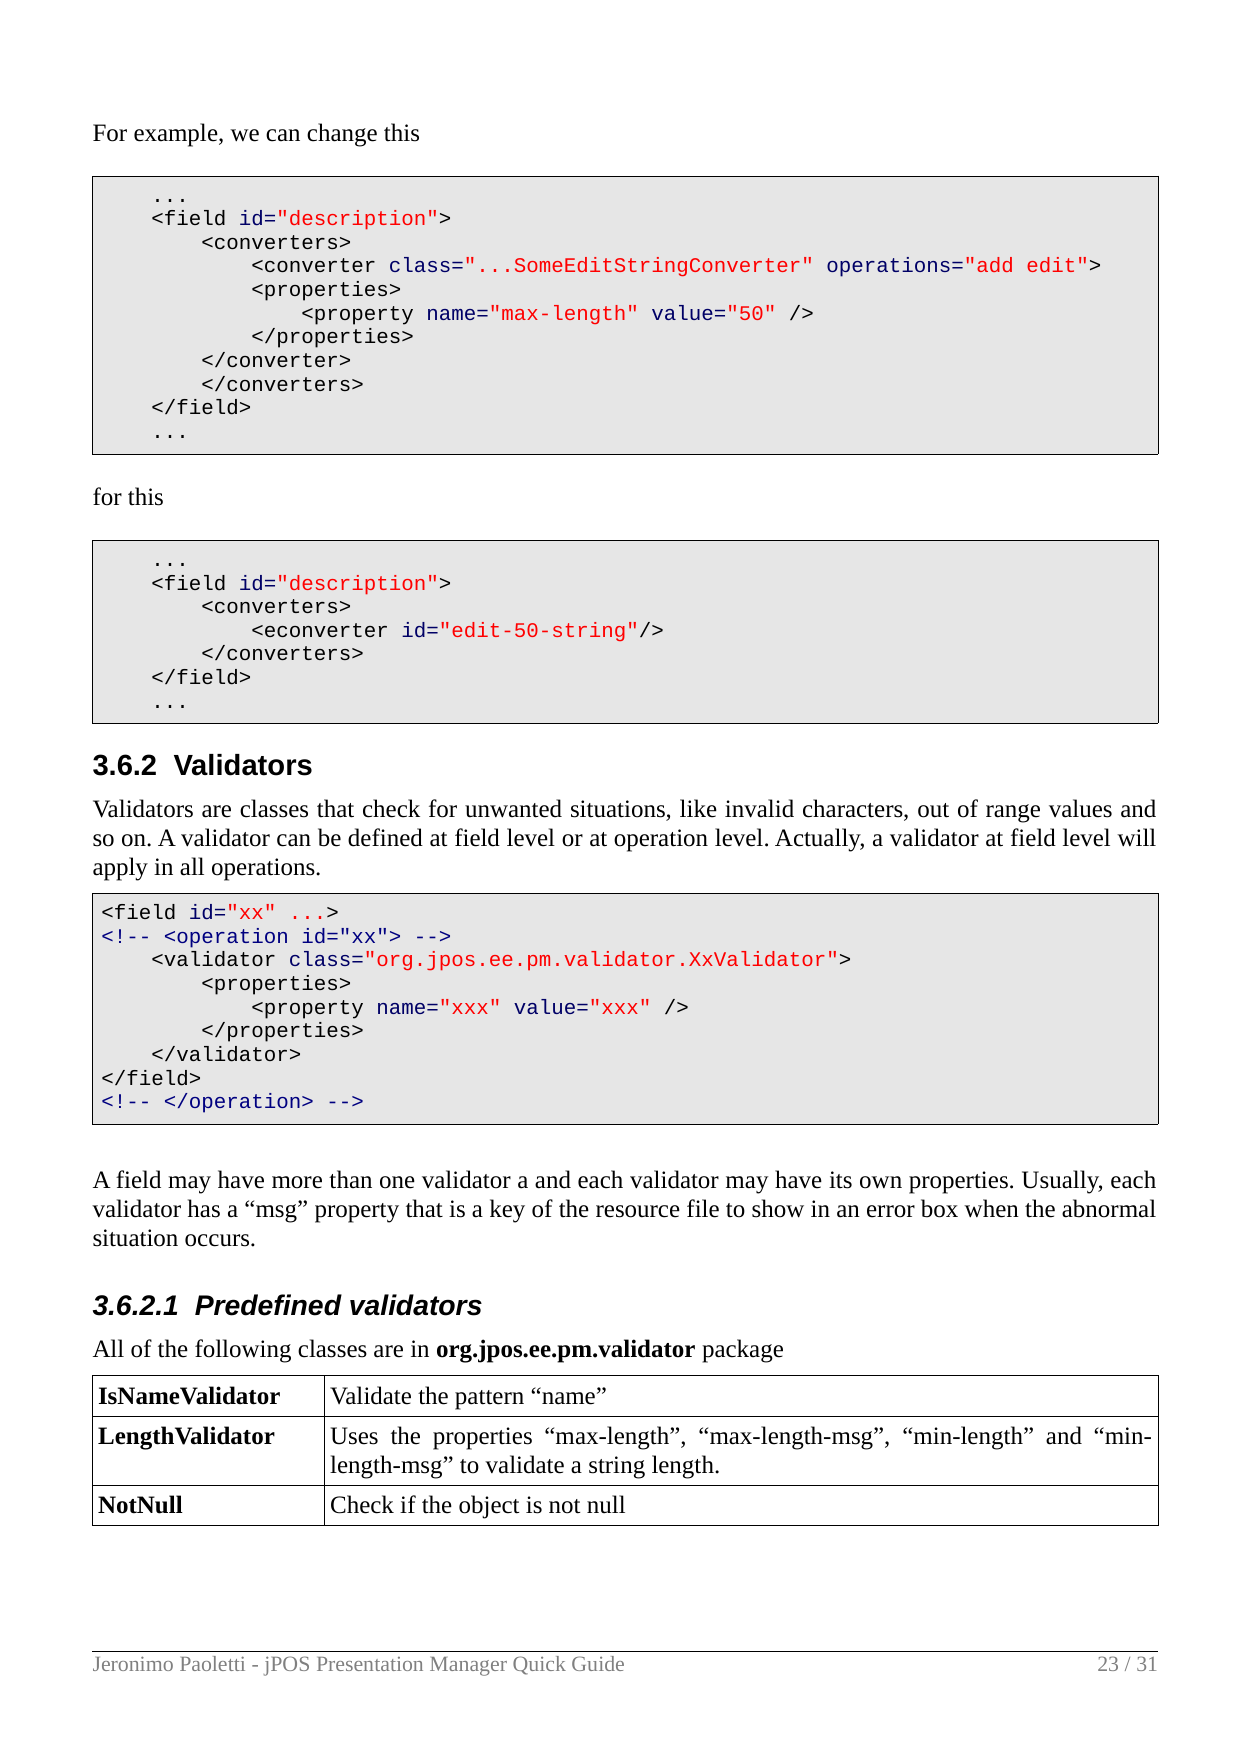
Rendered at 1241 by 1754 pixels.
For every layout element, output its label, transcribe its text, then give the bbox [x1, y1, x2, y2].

table_header Validate the pattern “name” [325, 1376, 1158, 1416]
text </field> [93, 388, 1158, 412]
text For example, we can change this [92, 118, 1158, 147]
text <econverter id="edit-50-string"/> [93, 611, 1158, 634]
text </converters> [93, 634, 1158, 658]
text <!-- <operation id="xx"> --> [93, 917, 1158, 940]
text <properties> [93, 964, 1158, 988]
text <!-- </operation> --> [93, 1082, 1158, 1124]
text <field id="description"> [93, 563, 1158, 587]
text <converters> [93, 587, 1158, 611]
text </converter> [93, 341, 1158, 365]
table_cell LengthValidator [93, 1417, 324, 1484]
table_cell Uses the properties “max-length”, “max-length-msg”, “min-length” and “min-length-msg” to validate a string length. [325, 1417, 1158, 1484]
text <field id="description"> [93, 199, 1158, 223]
text for this [92, 482, 1158, 511]
text </converters> [93, 365, 1158, 388]
subtitle Validators [92, 748, 1158, 782]
text <property name="max-length" value="50" /> [93, 294, 1158, 317]
table_header IsNameValidator [93, 1376, 324, 1416]
text </properties> [93, 317, 1158, 341]
text <validator class="org.jpos.ee.pm.validator.XxValidator"> [93, 940, 1158, 964]
text A field may have more than one validator a and each validator may have its own properties. Usually, each validator has a “msg” property that is a key of the resource file to show in an error box when the abnormal situation occurs. [92, 1165, 1158, 1251]
text </validator> [93, 1035, 1158, 1059]
table_cell NotNull [93, 1486, 324, 1525]
text ... [93, 177, 1158, 199]
text ... [93, 412, 1158, 454]
table_cell Check if the object is not null [325, 1486, 1158, 1525]
text </field> [93, 1059, 1158, 1082]
text <properties> [93, 270, 1158, 294]
text All of the following classes are in org.jpos.ee.pm.validator package [92, 1334, 1158, 1363]
text </properties> [93, 1011, 1158, 1035]
text ... [93, 541, 1158, 563]
text <converters> [93, 223, 1158, 247]
text <property name="xxx" value="xxx" /> [93, 988, 1158, 1011]
text <field id="xx" ...> [93, 894, 1158, 917]
subtitle Predefined validators [92, 1289, 1158, 1321]
text </field> [93, 658, 1158, 682]
text <converter class="...SomeEditStringConverter" operations="add edit"> [93, 247, 1158, 270]
text Validators are classes that check for unwanted situations, like invalid characters, out of range values and so on. A validator can be defined at field level or at operation level. Actually, a validator at field level will apply in all operations. [92, 794, 1158, 881]
text ... [93, 682, 1158, 723]
